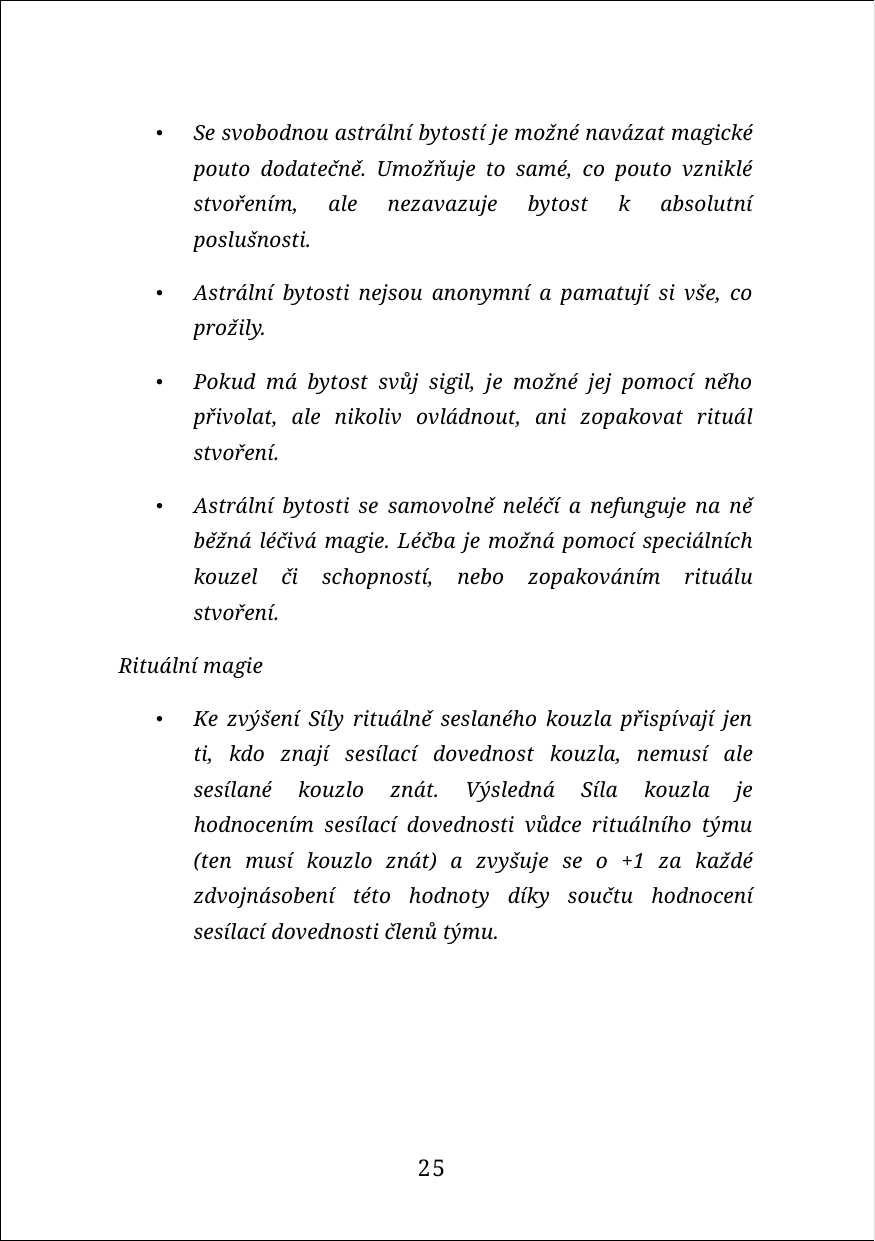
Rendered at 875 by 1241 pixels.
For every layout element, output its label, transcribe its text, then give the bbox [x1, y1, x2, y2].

list Ke zvýšení Síly rituálně seslaného kouzla přispívají jen ti, kdo znají sesílací dovednost kouzla, nemusí ale sesílané kouzlo znát. Výsledná Síla kouzla je hodnocením sesílací dovednosti vůdce rituálního týmu (ten musí kouzlo znát) a zvyšuje se o +1 za každé zdvojnásobení této hodnoty díky součtu hodnocení sesílací dovednosti členů týmu. [156, 704, 756, 946]
list Se svobodnou astrální bytostí je možné navázat magické pouto dodatečně. Umožňuje to samé, co pouto vzniklé stvořením, ale nezavazuje bytost k absolutní poslušnosti. [156, 118, 756, 253]
list Astrální bytosti se samovolně neléčí a nefunguje na ně běžná léčivá magie. Léčba je možná pomocí speciálních kouzel či schopností, nebo zopakováním rituálu stvoření. [156, 491, 756, 626]
list Pokud má bytost svůj sigil, je možné jej pomocí něho přivolat, ale nikoliv ovládnout, ani zopakovat rituál stvoření. [156, 367, 756, 466]
text Rituální magie [118, 651, 756, 679]
list Astrální bytosti nejsou anonymní a pamatují si vše, co prožily. [156, 278, 756, 342]
